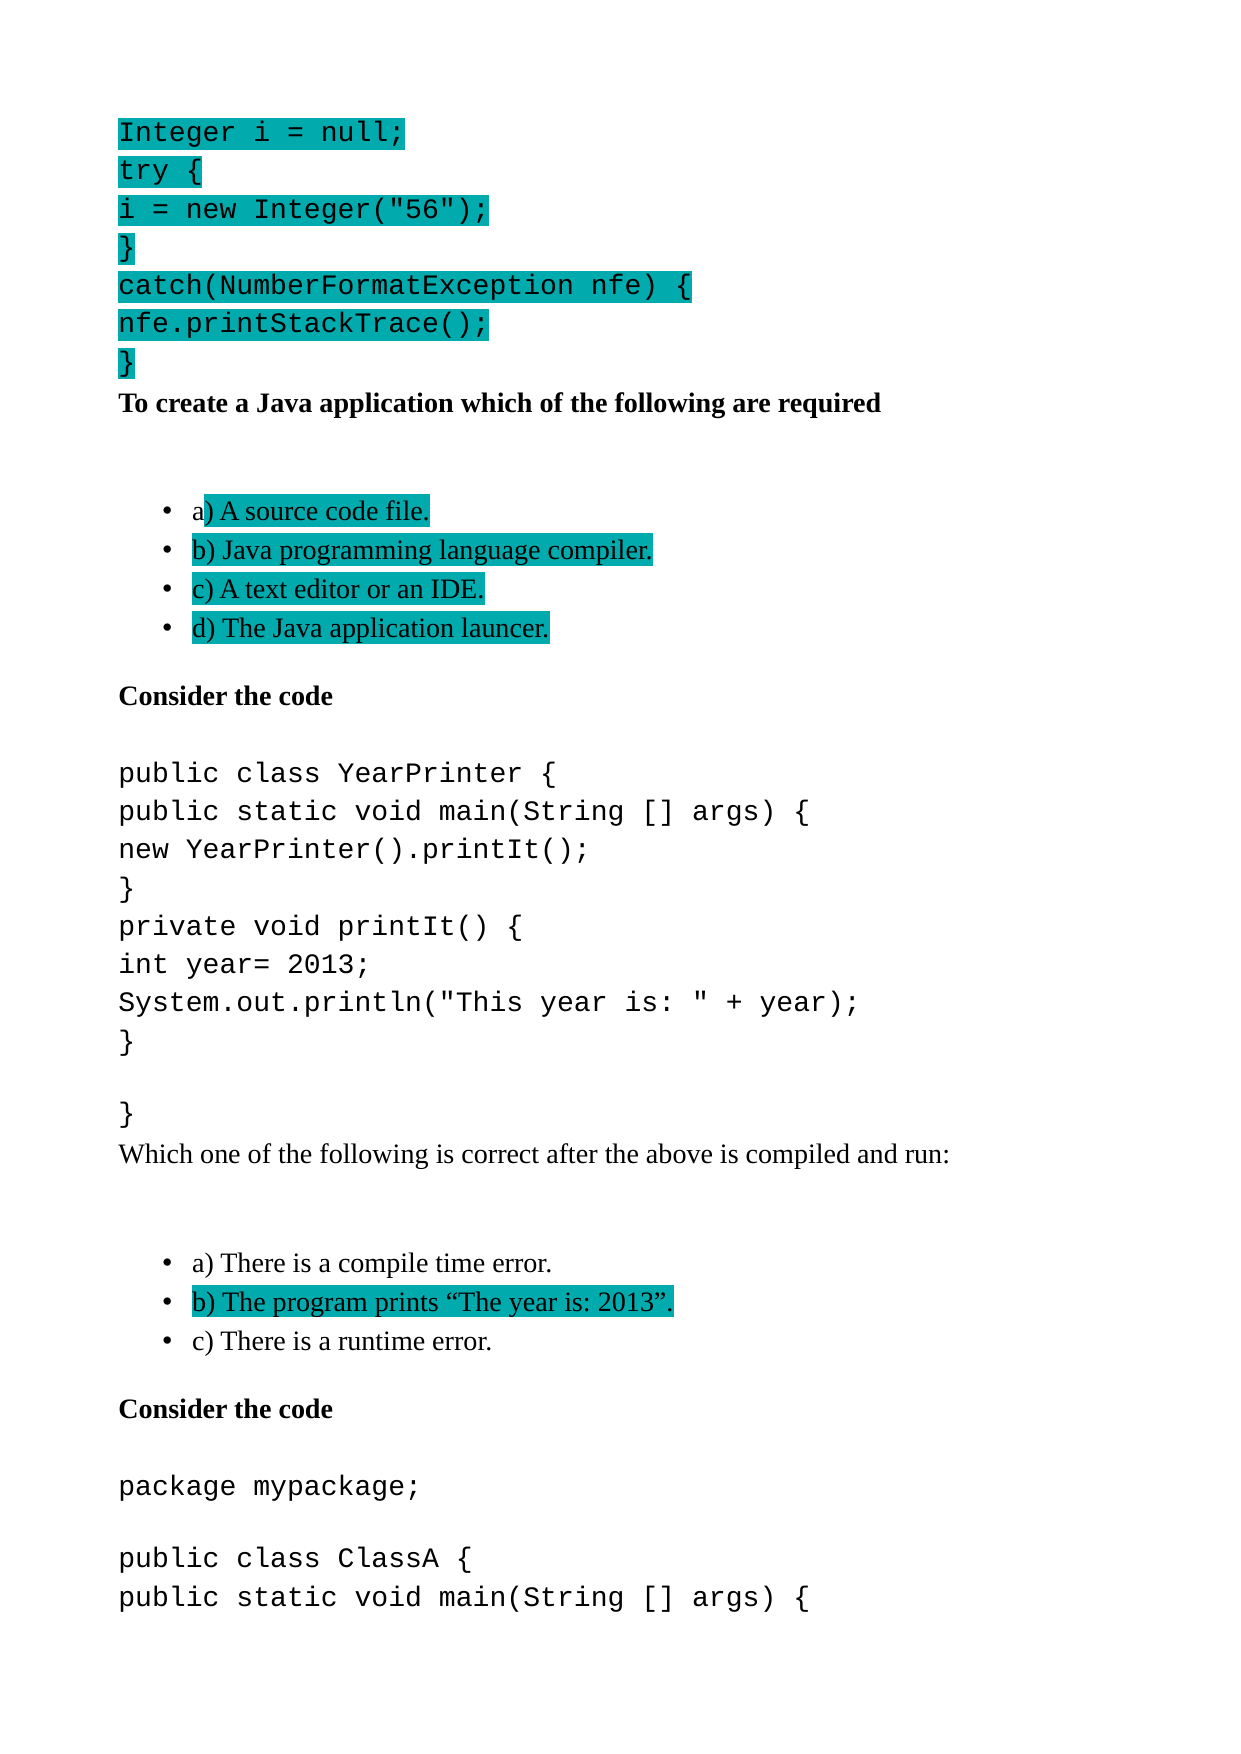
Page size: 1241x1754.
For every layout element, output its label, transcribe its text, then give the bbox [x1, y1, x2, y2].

list a) A source code file. [162, 494, 1122, 527]
text } [118, 873, 1122, 905]
list b) The program prints “The year is: 2013”. [162, 1285, 1122, 1317]
text int year= 2013; [118, 950, 1122, 982]
text Consider the code [118, 679, 1122, 712]
text i = new Integer("56"); [118, 194, 1122, 226]
text Integer i = null; [118, 118, 1122, 150]
list b) Java programming language compiler. [162, 533, 1122, 566]
list c) A text editor or an IDE. [162, 572, 1122, 605]
text } [118, 1026, 1122, 1058]
text } [118, 233, 1122, 265]
text new YearPrinter().printIt(); [118, 835, 1122, 867]
text public class YearPrinter { [118, 759, 1122, 791]
text catch(NumberFormatException nfe) { [118, 271, 1122, 303]
text public class ClassA { [118, 1544, 1122, 1576]
list d) The Java application launcer. [162, 611, 1122, 644]
text public static void main(String [] args) { [118, 1582, 1122, 1614]
text try { [118, 156, 1122, 188]
text } [118, 347, 1122, 379]
list a) There is a compile time error. [162, 1246, 1122, 1278]
text Which one of the following is correct after the above is compiled and run: [118, 1137, 1122, 1170]
text System.out.println("This year is: " + year); [118, 988, 1122, 1020]
text nfe.printStackTrace(); [118, 309, 1122, 341]
text private void printIt() { [118, 912, 1122, 944]
text public static void main(String [] args) { [118, 797, 1122, 829]
text package mypackage; [118, 1472, 1122, 1503]
list c) There is a runtime error. [162, 1324, 1122, 1356]
text Consider the code [118, 1392, 1122, 1424]
text To create a Java application which of the following are required [118, 386, 1122, 418]
text } [118, 1099, 1122, 1131]
